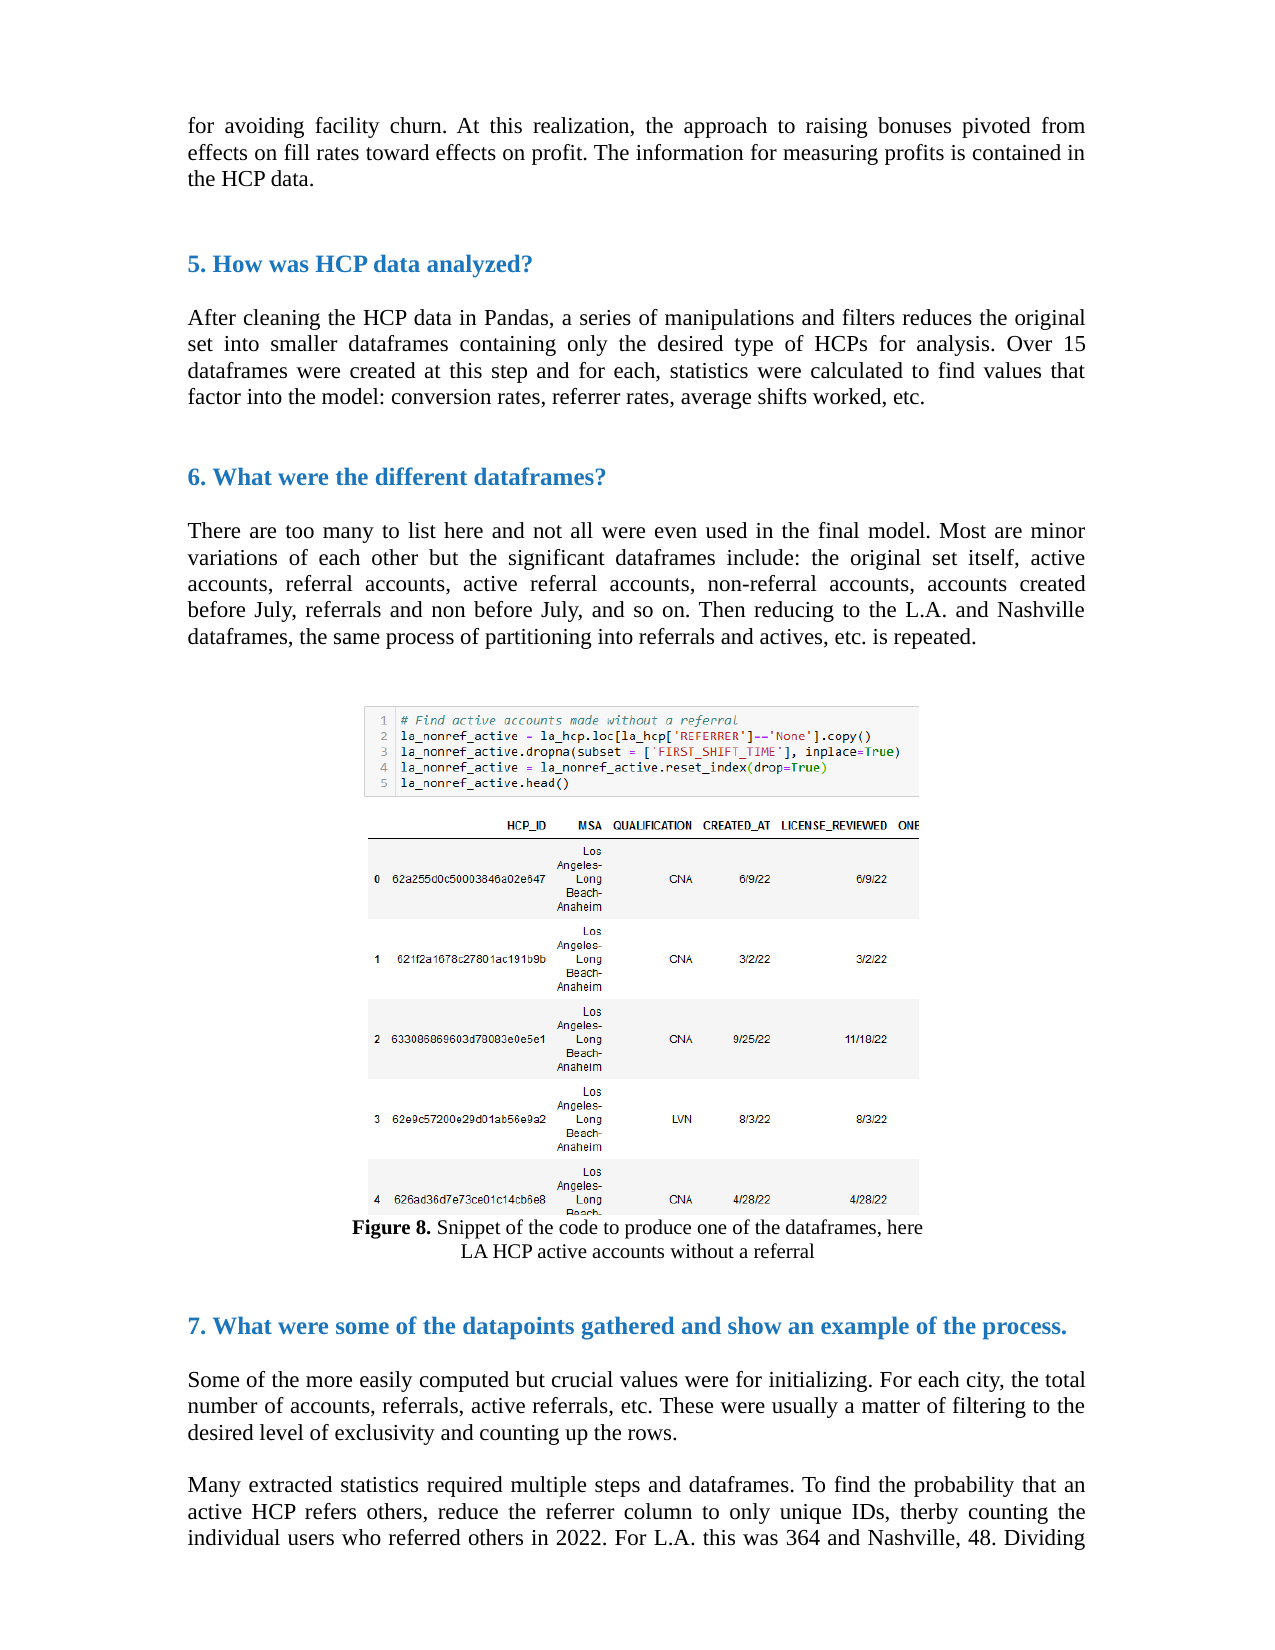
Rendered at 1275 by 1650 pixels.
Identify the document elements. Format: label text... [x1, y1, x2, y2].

text 7. What were some of the datapoints gathered and show an example of the process. [187, 1311, 1087, 1340]
text There are too many to list here and not all were even used in the final model. Most are minor variations of each other but the significant dataframes include: the original set itself, active accounts, referral accounts, active referral accounts, non-referral accounts, accounts created before July, referrals and non before July, and so on. Then reducing to the L.A. and Nashville dataframes, the same process of partitioning into referrals and actives, etc. is repeated. [187, 517, 1087, 649]
text Figure 8. Snippet of the code to produce one of the dataframes, here [187, 1215, 1087, 1239]
text for avoiding facility churn. At this realization, the approach to raising bonuses pivoted from effects on fill rates toward effects on profit. The information for measuring profits is contained in the HCP data. [187, 112, 1087, 192]
text Some of the more easily computed but crucial values were for initializing. For each city, the total number of accounts, referrals, active referrals, etc. These were usually a matter of filtering to the desired level of exclusivity and counting up the rows. [187, 1366, 1087, 1445]
text After cleaning the HCP data in Pandas, a series of manipulations and filters reduces the original set into smaller dataframes containing only the desired type of HCPs for analysis. Over 15 dataframes were created at this step and for each, statistics were calculated to find values that factor into the model: conversion rates, referrer rates, average shifts worked, etc. [187, 304, 1087, 409]
text Many extracted statistics required multiple steps and dataframes. To find the probability that an active HCP refers others, reduce the referrer column to only unique IDs, therby counting the individual users who referred others in 2022. For L.A. this was 364 and Nashville, 48. Dividing [187, 1471, 1087, 1551]
text LA HCP active accounts without a referral [187, 1239, 1087, 1263]
text 6. What were the different dataframes? [187, 462, 1087, 491]
text 5. How was HCP data analyzed? [187, 249, 1087, 278]
picture [356, 701, 919, 1215]
